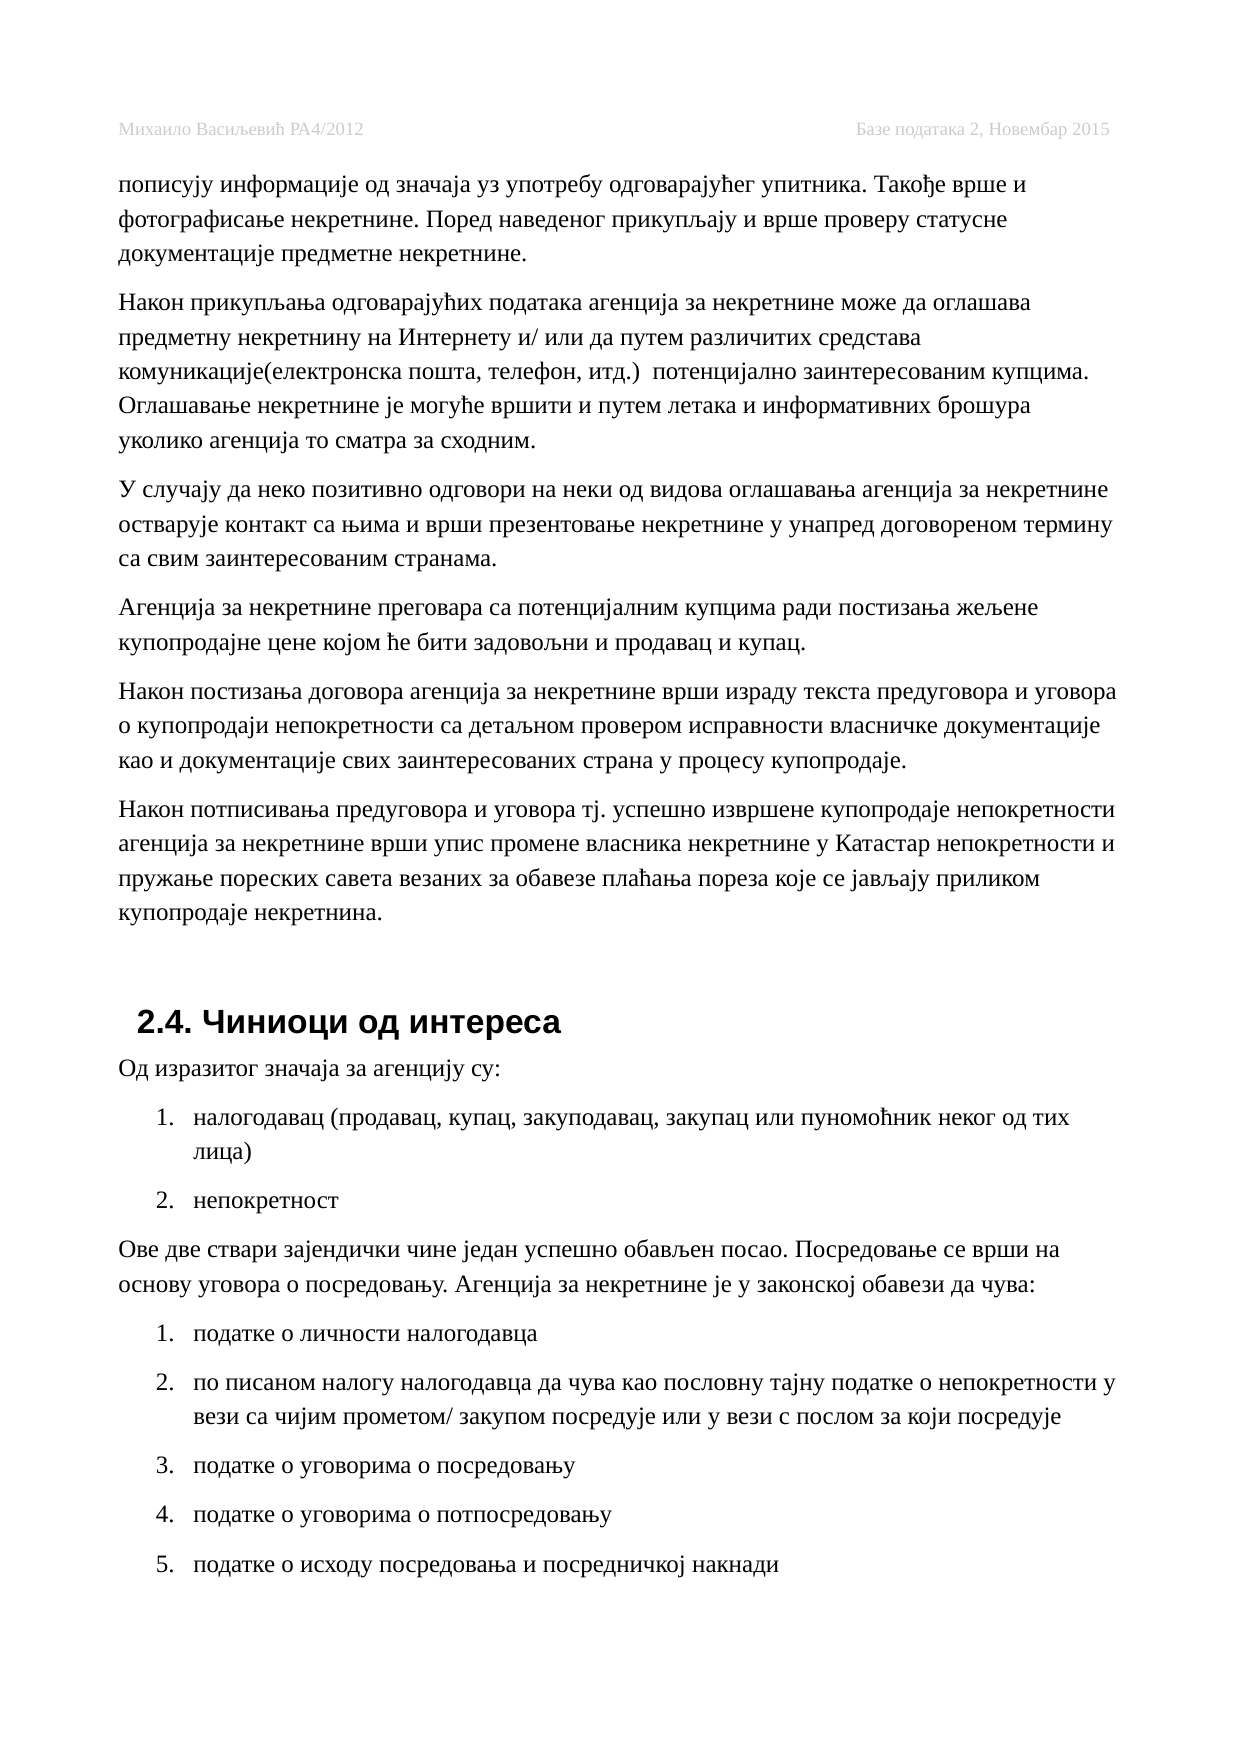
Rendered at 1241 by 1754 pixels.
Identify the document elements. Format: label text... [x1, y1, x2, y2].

list податке о исходу посредовања и посредничкој накнади [156, 1549, 1122, 1577]
text пописују информације од значаја уз употребу одговарајућег упитника. Такође врше и фотографисање некретнине. Поред наведеног прикупљају и врше проверу статусне документације предметне некретнине. [118, 169, 1122, 267]
subtitle 2.4. Чиниоци од интереса [118, 1002, 1122, 1040]
list по писаном налогу налогодавца да чува као пословну тајну податке о непокретности у вези са чијим прометом/ закупом посредује или у вези с послом за који посредује [156, 1367, 1122, 1430]
list налогодавац (продавац, купац, закуподавац, закупац или пуномоћник неког од тих лица) [156, 1102, 1122, 1165]
text Након прикупљања одговарајућих података агенција за некретнине може да оглашава предметну некретнину на Интернету и/ или да путем различитих средстава комуникације(електронска пошта, телефон, итд.) потенцијално заинтересованим купцима. Оглашавање некретнине је могуће вршити и путем летака и информативних брошура уколико агенција то сматра за сходним. [118, 287, 1122, 454]
list податке о уговорима о посредовању [156, 1451, 1122, 1479]
text Од изразитог значаја за агенцију су: [118, 1053, 1122, 1081]
list податке о уговорима о потпосредовању [156, 1499, 1122, 1528]
text Ове две ствари зајендички чине један успешно обављен посао. Посредовање се врши на основу уговора о посредовању. Агенција за некретнине је у законској обавези да чува: [118, 1234, 1122, 1298]
text У случају да неко позитивно одговори на неки од видова оглашавања агенција за некретнине остварује контакт са њима и врши презентовање некретнине у унапред договореном термину са свим заинтересованим странама. [118, 474, 1122, 572]
list податке о личности налогодавца [156, 1318, 1122, 1347]
text Агенција за некретнине преговара са потенцијалним купцима ради постизања жељене купопродајне цене којом ће бити задовољни и продавац и купац. [118, 592, 1122, 655]
text Након потписивања предуговора и уговора тј. успешно извршене купопродаје непокретности агенција за некретнине врши упис промене власника некретнине у Катастар непокретности и пружање пореских савета везаних за обавезе плаћања пореза које се јављају приликом купопродаје некретнина. [118, 794, 1122, 926]
text Након постизања договора агенција за некретнине врши израду текста предуговора и уговора о купопродаји непокретности са детаљном провером исправности власничке документације као и документације свих заинтересованих страна у процесу купопродаје. [118, 676, 1122, 773]
list непокретност [156, 1185, 1122, 1214]
